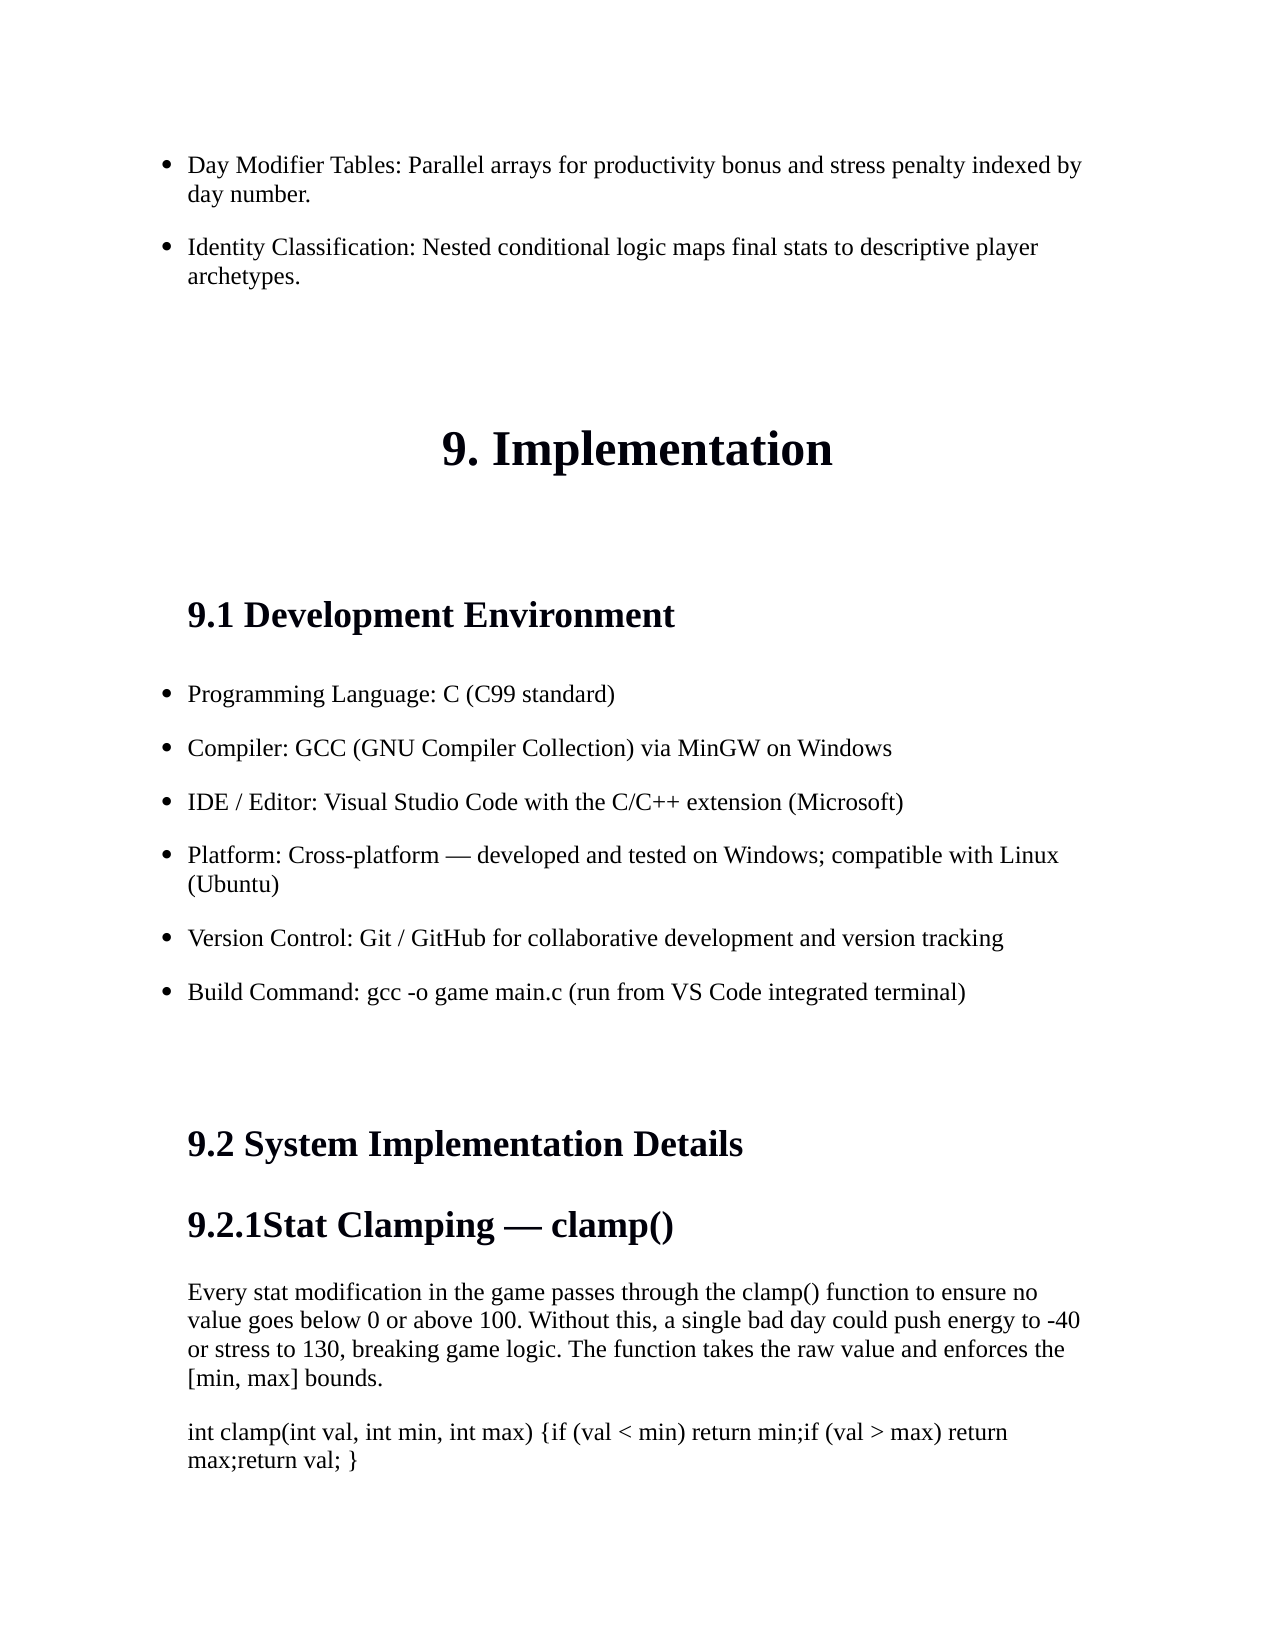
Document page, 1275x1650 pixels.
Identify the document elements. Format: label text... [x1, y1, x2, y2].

text int clamp(int val, int min, int max) {if (val < min) return min;if (val > max) return max;return val; } [187, 1417, 1087, 1474]
list Platform: Cross-platform — developed and tested on Windows; compatible with Linux (Ubuntu) [162, 841, 1087, 898]
list Compiler: GCC (GNU Compiler Collection) via MinGW on Windows [162, 733, 1087, 762]
list Build Command: gcc -o game main.c (run from VS Code integrated terminal) [162, 977, 1087, 1006]
subtitle 9.1 Development Environment [187, 592, 1087, 636]
list Day Modifier Tables: Parallel arrays for productivity bonus and stress penalty indexed by day number. [162, 150, 1087, 207]
list Version Control: Git / GitHub for collaborative development and version tracking [162, 923, 1087, 952]
subtitle 9.2 System Implementation Details [187, 1122, 1087, 1165]
list Programming Language: C (C99 standard) [162, 679, 1087, 708]
subtitle 9. Implementation [187, 419, 1087, 476]
subtitle 9.2.1Stat Clamping — clamp() [187, 1202, 1087, 1246]
list Identity Classification: Nested conditional logic maps final stats to descriptive player archetypes. [162, 232, 1087, 290]
text Every stat modification in the game passes through the clamp() function to ensure no value goes below 0 or above 100. Without this, a single bad day could push energy to -40 or stress to 130, breaking game logic. The function takes the raw value and enforces the [min, max] bounds. [187, 1277, 1087, 1392]
list IDE / Editor: Visual Studio Code with the C/C++ extension (Microsoft) [162, 787, 1087, 816]
